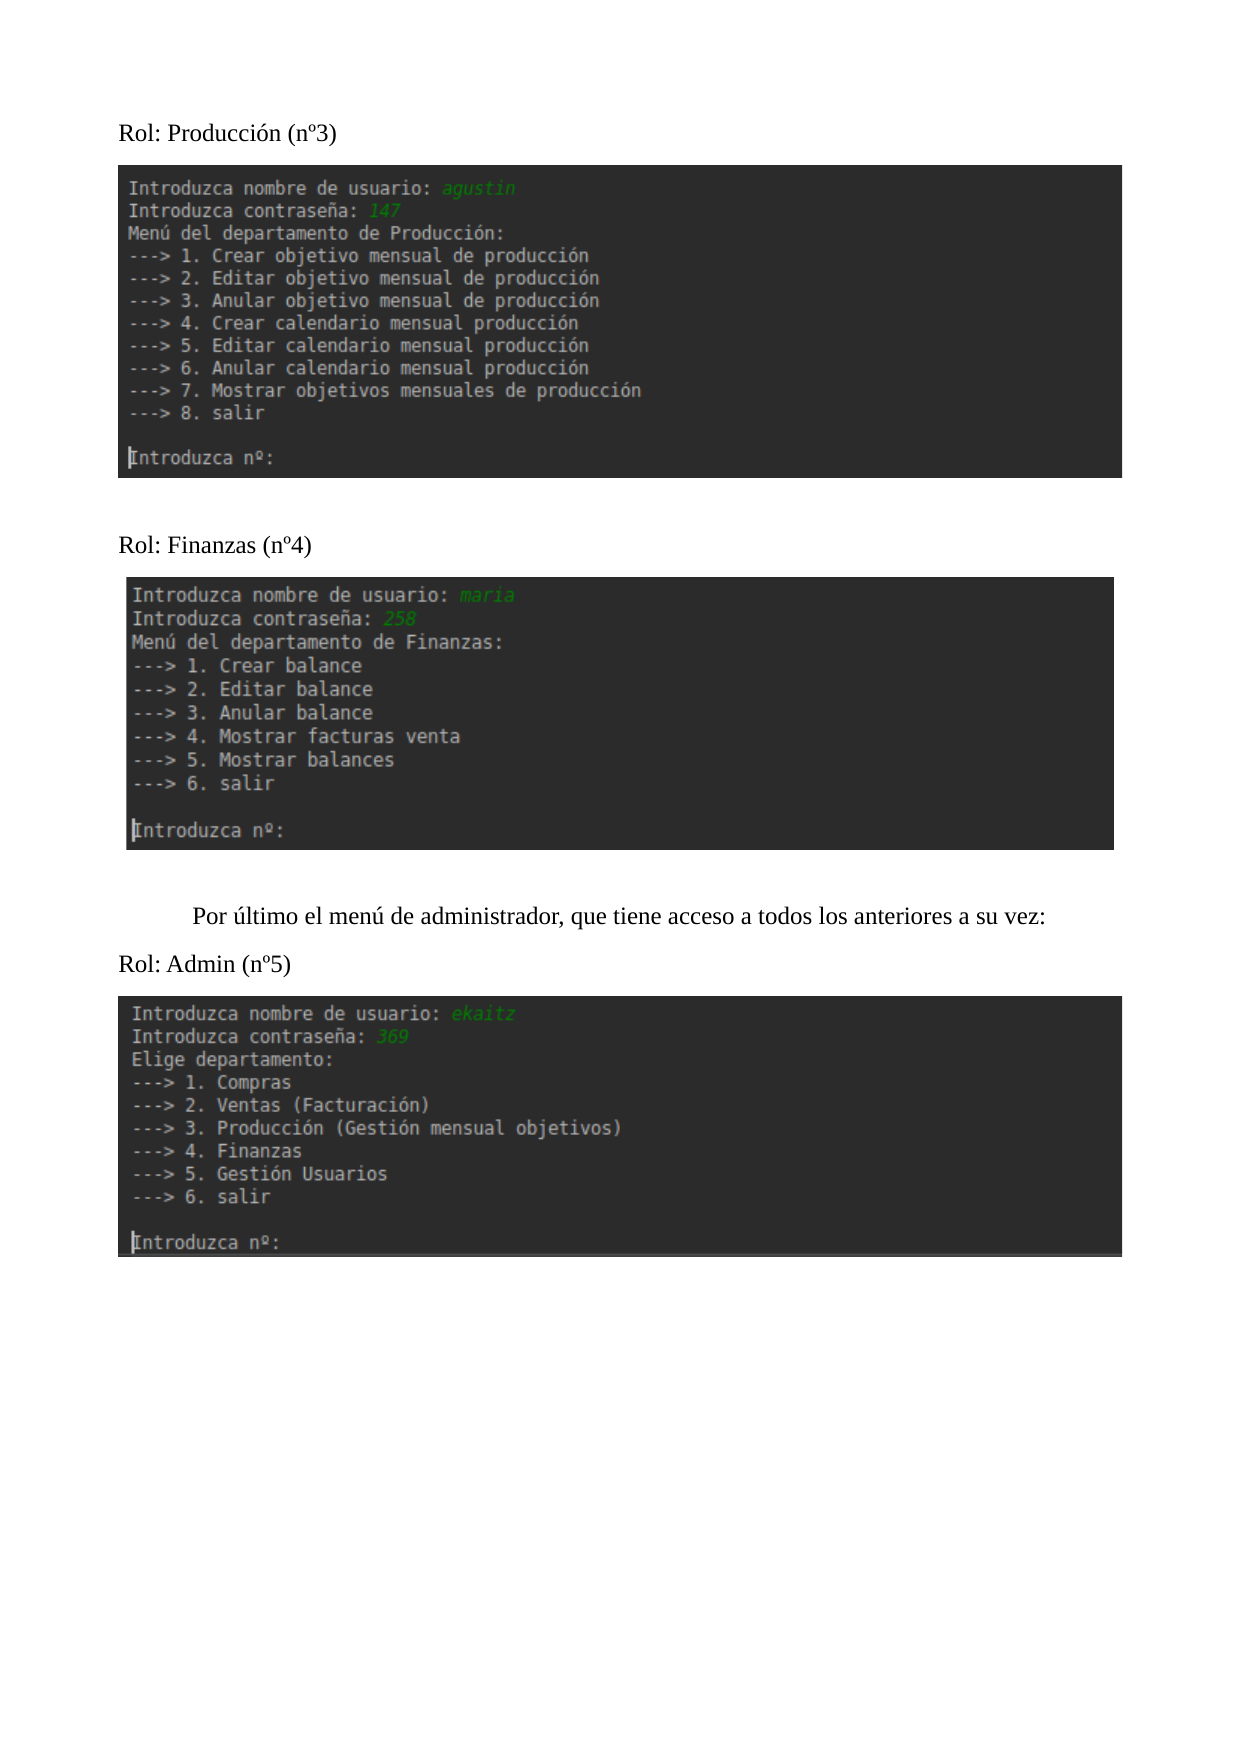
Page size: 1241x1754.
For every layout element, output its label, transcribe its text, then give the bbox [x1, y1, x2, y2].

picture [118, 996, 1123, 1257]
text Rol: Producción (nº3) [118, 118, 1122, 147]
text Por último el menú de administrador, que tiene acceso a todos los anteriores a su vez: [118, 901, 1122, 930]
picture [118, 165, 1123, 478]
text Rol: Finanzas (nº4) [118, 530, 1122, 558]
picture [126, 577, 1114, 850]
text Rol: Admin (nº5) [118, 949, 1122, 977]
